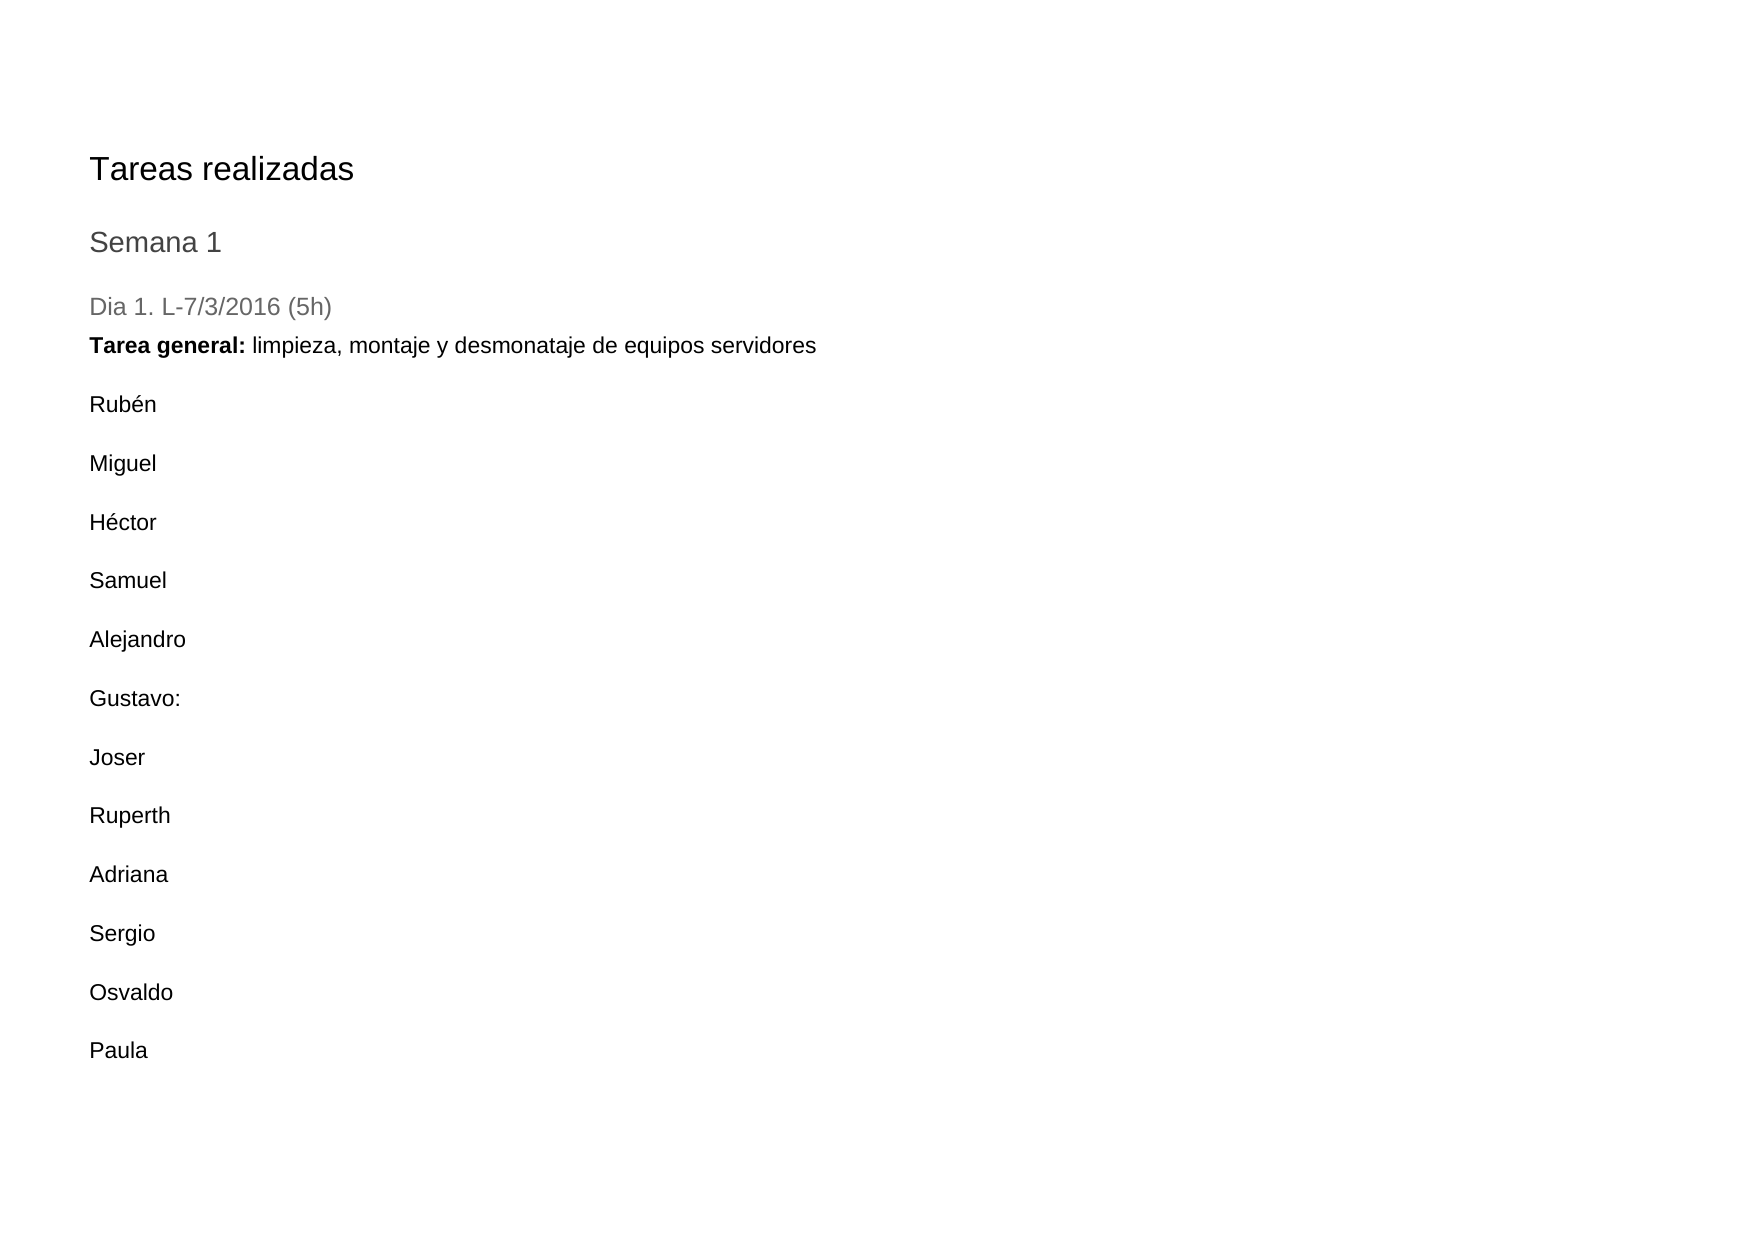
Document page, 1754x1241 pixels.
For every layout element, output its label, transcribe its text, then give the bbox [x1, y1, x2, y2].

subtitle Dia 1. L-7/3/2016 (5h) [89, 293, 1635, 321]
text Paula [89, 1038, 1635, 1064]
subtitle Semana 1 [89, 226, 1635, 259]
text Samuel [89, 568, 1635, 594]
text Osvaldo [89, 979, 1635, 1005]
text Miguel [89, 451, 1635, 476]
subtitle Tareas realizadas [89, 150, 1635, 187]
text Alejandro [89, 627, 1635, 652]
text Tarea general: limpieza, montaje y desmonataje de equipos servidores [89, 333, 1635, 359]
text Rubén [89, 392, 1635, 417]
text Héctor [89, 509, 1635, 535]
text Adriana [89, 862, 1635, 887]
text Ruperth [89, 803, 1635, 829]
text Gustavo: [89, 686, 1635, 711]
text Sergio [89, 921, 1635, 946]
text Joser [89, 744, 1635, 770]
